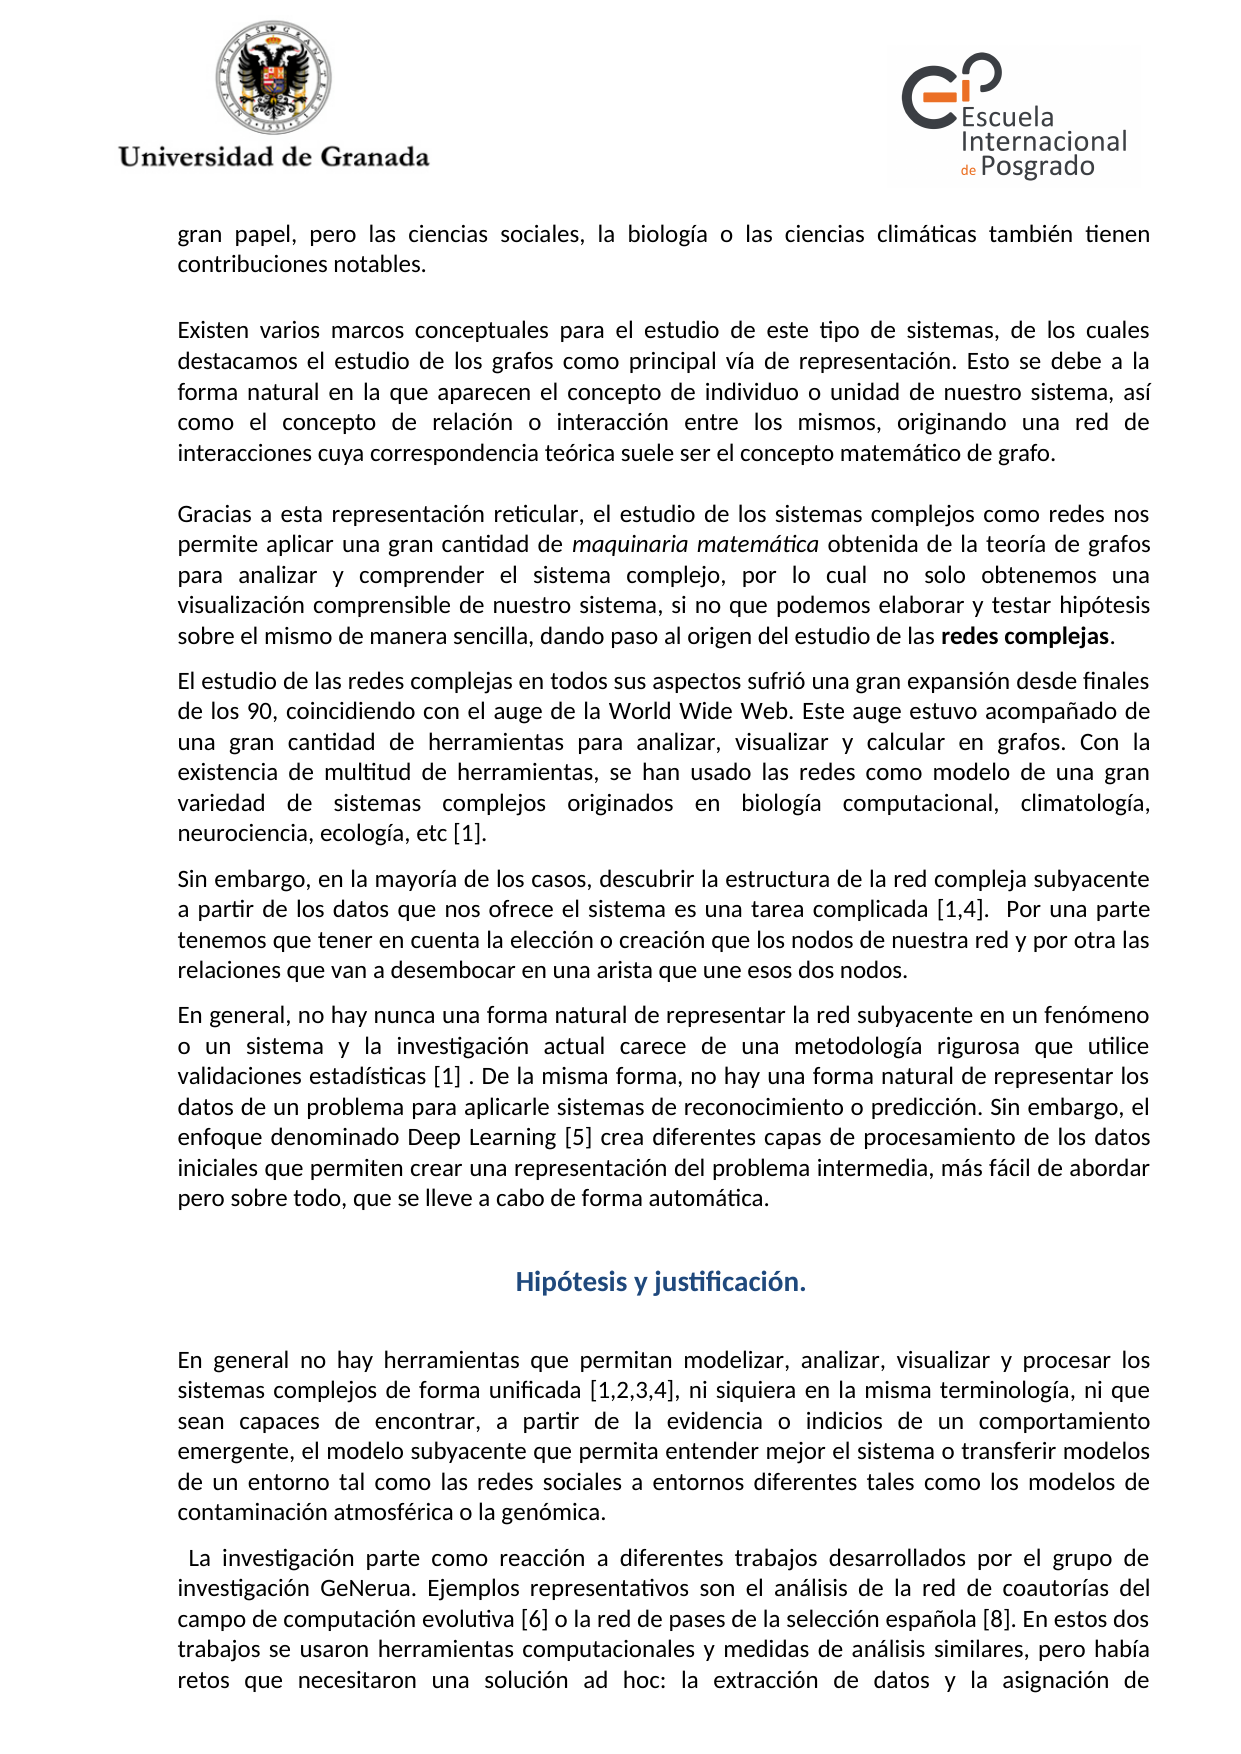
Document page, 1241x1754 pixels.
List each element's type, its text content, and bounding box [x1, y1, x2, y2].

subtitle gran papel, pero las ciencias sociales, la biología o las ciencias climáticas también tienen contribuciones notables. [177, 218, 1152, 279]
subtitle Existen varios marcos conceptuales para el estudio de este tipo de sistemas, de los cuales destacamos el estudio de los grafos como principal vía de representación. Esto se debe a la forma natural en la que aparecen el concepto de individuo o unidad de nuestro sistema, así como el concepto de relación o interacción entre los mismos, originando una red de interacciones cuya correspondencia teórica suele ser el concepto matemático de grafo. [177, 315, 1152, 467]
text El estudio de las redes complejas en todos sus aspectos sufrió una gran expansión desde finales de los 90, coincidiendo con el auge de la World Wide Web. Este auge estuvo acompañado de una gran cantidad de herramientas para analizar, visualizar y calcular en grafos. Con la existencia de multitud de herramientas, se han usado las redes como modelo de una gran variedad de sistemas complejos originados en biología computacional, climatología, neurociencia, ecología, etc [1]. [177, 665, 1152, 848]
text En general, no hay nunca una forma natural de representar la red subyacente en un fenómeno o un sistema y la investigación actual carece de una metodología rigurosa que utilice validaciones estadísticas [1] . De la misma forma, no hay una forma natural de representar los datos de un problema para aplicarle sistemas de reconocimiento o predicción. Sin embargo, el enfoque denominado Deep Learning [5] crea diferentes capas de procesamiento de los datos iniciales que permiten crear una representación del problema intermedia, más fácil de abordar pero sobre todo, que se lleve a cabo de forma automática. [177, 999, 1152, 1213]
text Sin embargo, en la mayoría de los casos, descubrir la estructura de la red compleja subyacente a partir de los datos que nos ofrece el sistema es una tarea complicada [1,4]. Por una parte tenemos que tener en cuenta la elección o creación que los nodos de nuestra red y por otra las relaciones que van a desembocar en una arista que une esos dos nodos. [177, 863, 1152, 985]
picture [886, 45, 1141, 188]
text En general no hay herramientas que permitan modelizar, analizar, visualizar y procesar los sistemas complejos de forma unificada [1,2,3,4], ni siquiera en la misma terminología, ni que sean capaces de encontrar, a partir de la evidencia o indicios de un comportamiento emergente, el modelo subyacente que permita entender mejor el sistema o transferir modelos de un entorno tal como las redes sociales a entornos diferentes tales como los modelos de contaminación atmosférica o la genómica. [177, 1344, 1152, 1527]
picture [113, 15, 433, 175]
subtitle Hipótesis y justificación. [177, 1263, 1152, 1299]
text La investigación parte como reacción a diferentes trabajos desarrollados por el grupo de investigación GeNerua. Ejemplos representativos son el análisis de la red de coautorías del campo de computación evolutiva [6] o la red de pases de la selección española [8]. En estos dos trabajos se usaron herramientas computacionales y medidas de análisis similares, pero había retos que necesitaron una solución ad hoc: la extracción de datos y la asignación de [177, 1542, 1152, 1694]
text Gracias a esta representación reticular, el estudio de los sistemas complejos como redes nos permite aplicar una gran cantidad de maquinaria matemática obtenida de la teoría de grafos para analizar y comprender el sistema complejo, por lo cual no solo obtenemos una visualización comprensible de nuestro sistema, si no que podemos elaborar y testar hipótesis sobre el mismo de manera sencilla, dando paso al origen del estudio de las redes complejas. [177, 498, 1152, 650]
